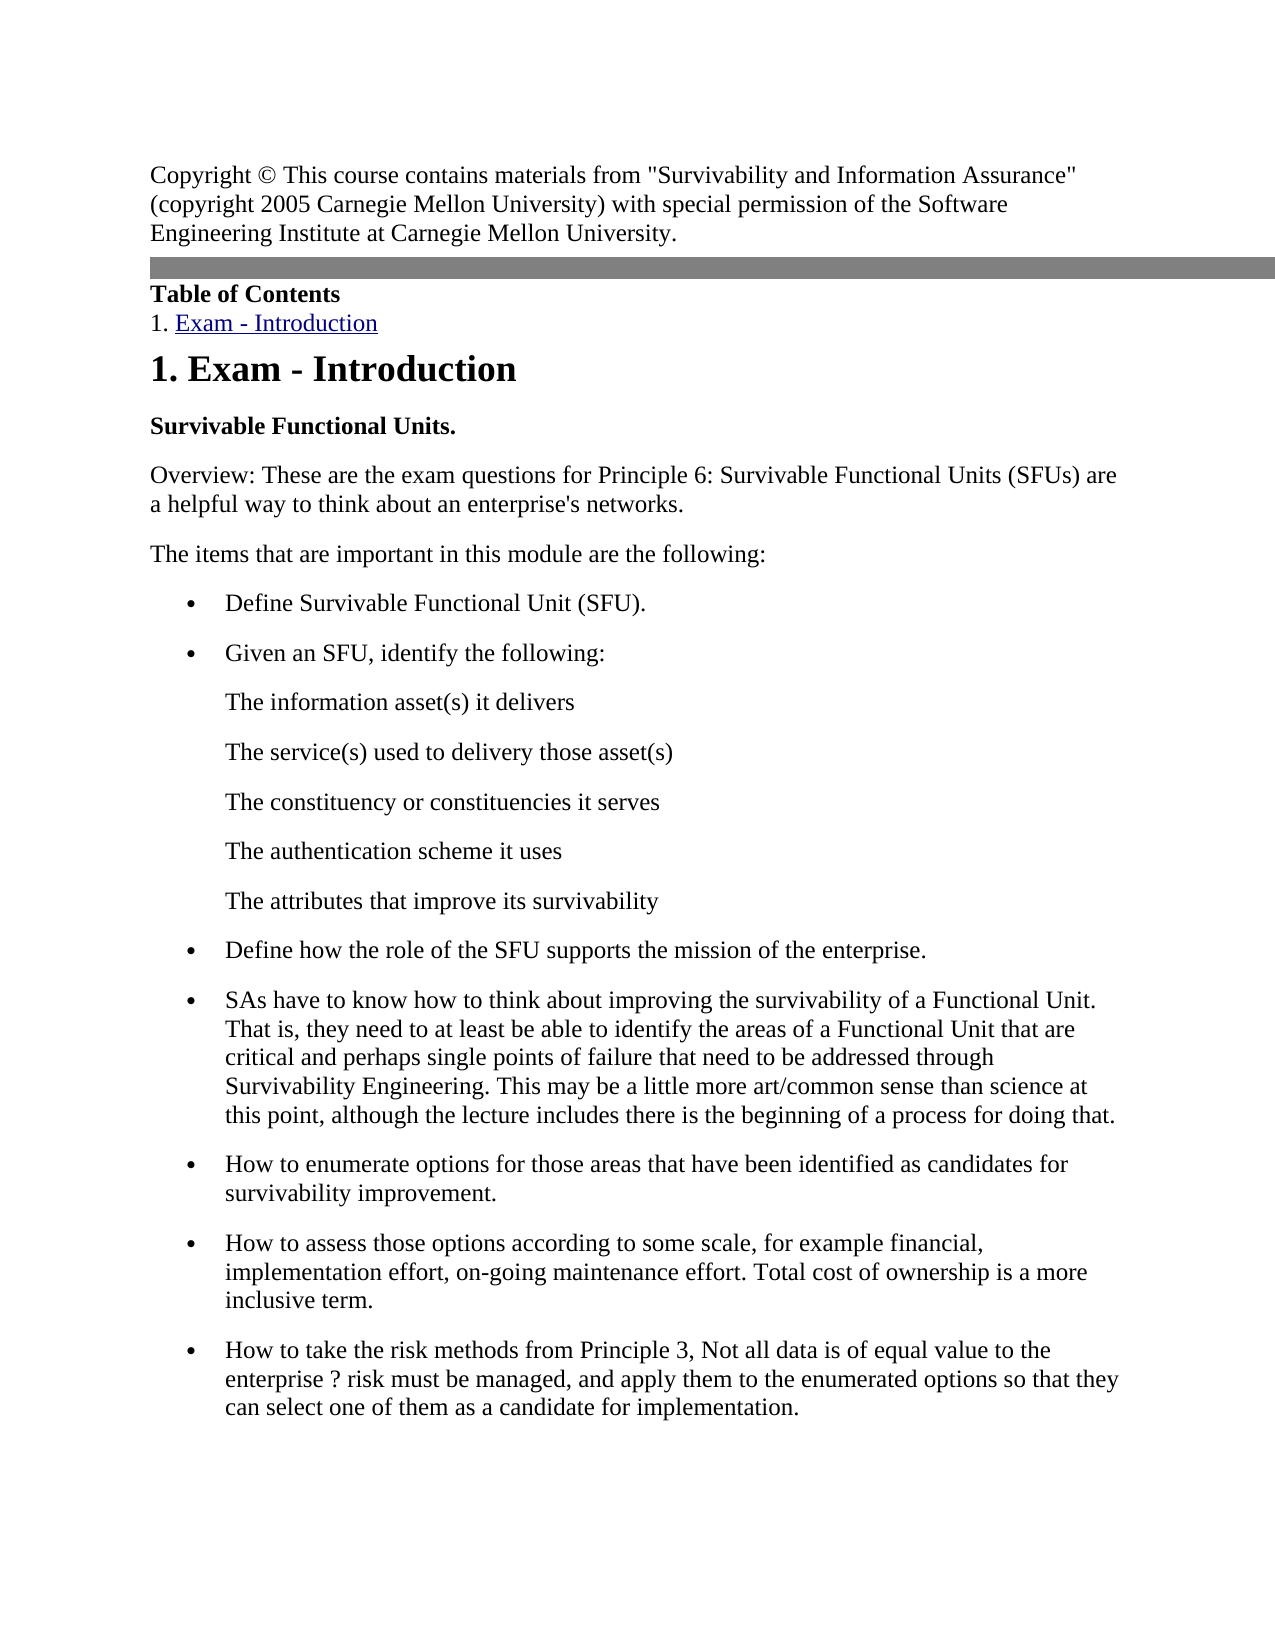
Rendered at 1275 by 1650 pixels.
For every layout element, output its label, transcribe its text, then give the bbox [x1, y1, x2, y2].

list How to take the risk methods from Principle 3, Not all data is of equal value to the enterprise ? risk must be managed, and apply them to the enumerated options so that they can select one of them as a candidate for implementation. [187, 1335, 1125, 1421]
text The authentication scheme it uses [225, 836, 1125, 865]
text The constituency or constituencies it serves [225, 787, 1125, 815]
text The information asset(s) it delivers [225, 687, 1125, 716]
text The items that are important in this module are the following: [150, 539, 1125, 567]
list Given an SFU, identify the following: [187, 638, 1125, 667]
text Table of Contents [150, 279, 1125, 308]
list Define Survivable Functional Unit (SFU). [187, 588, 1125, 617]
text Survivable Functional Units. [150, 411, 1125, 439]
list Define how the role of the SFU supports the mission of the enterprise. [187, 935, 1125, 964]
list How to enumerate options for those areas that have been identified as candidates for survivability improvement. [187, 1149, 1125, 1207]
text 1. Exam - Introduction [150, 308, 1125, 336]
subtitle 1. Exam - Introduction [150, 347, 1125, 390]
list SAs have to know how to think about improving the survivability of a Functional Unit. That is, they need to at least be able to identify the areas of a Functional Unit that are critical and perhaps single points of failure that need to be addressed through Survivability Engineering. This may be a little more art/common sense than science at this point, although the lecture includes there is the beginning of a process for doing that. [187, 985, 1125, 1129]
list How to assess those options according to some scale, for example financial, implementation effort, on-going maintenance effort. Total cost of ownership is a more inclusive term. [187, 1228, 1125, 1314]
text Overview: These are the exam questions for Principle 6: Survivable Functional Units (SFUs) are a helpful way to think about an enterprise's networks. [150, 460, 1125, 518]
text The service(s) used to delivery those asset(s) [225, 737, 1125, 766]
text The attributes that improve its survivability [225, 886, 1125, 914]
text Copyright © This course contains materials from "Survivability and Information Assurance" (copyright 2005 Carnegie Mellon University) with special permission of the Software Engineering Institute at Carnegie Mellon University. [150, 160, 1125, 247]
